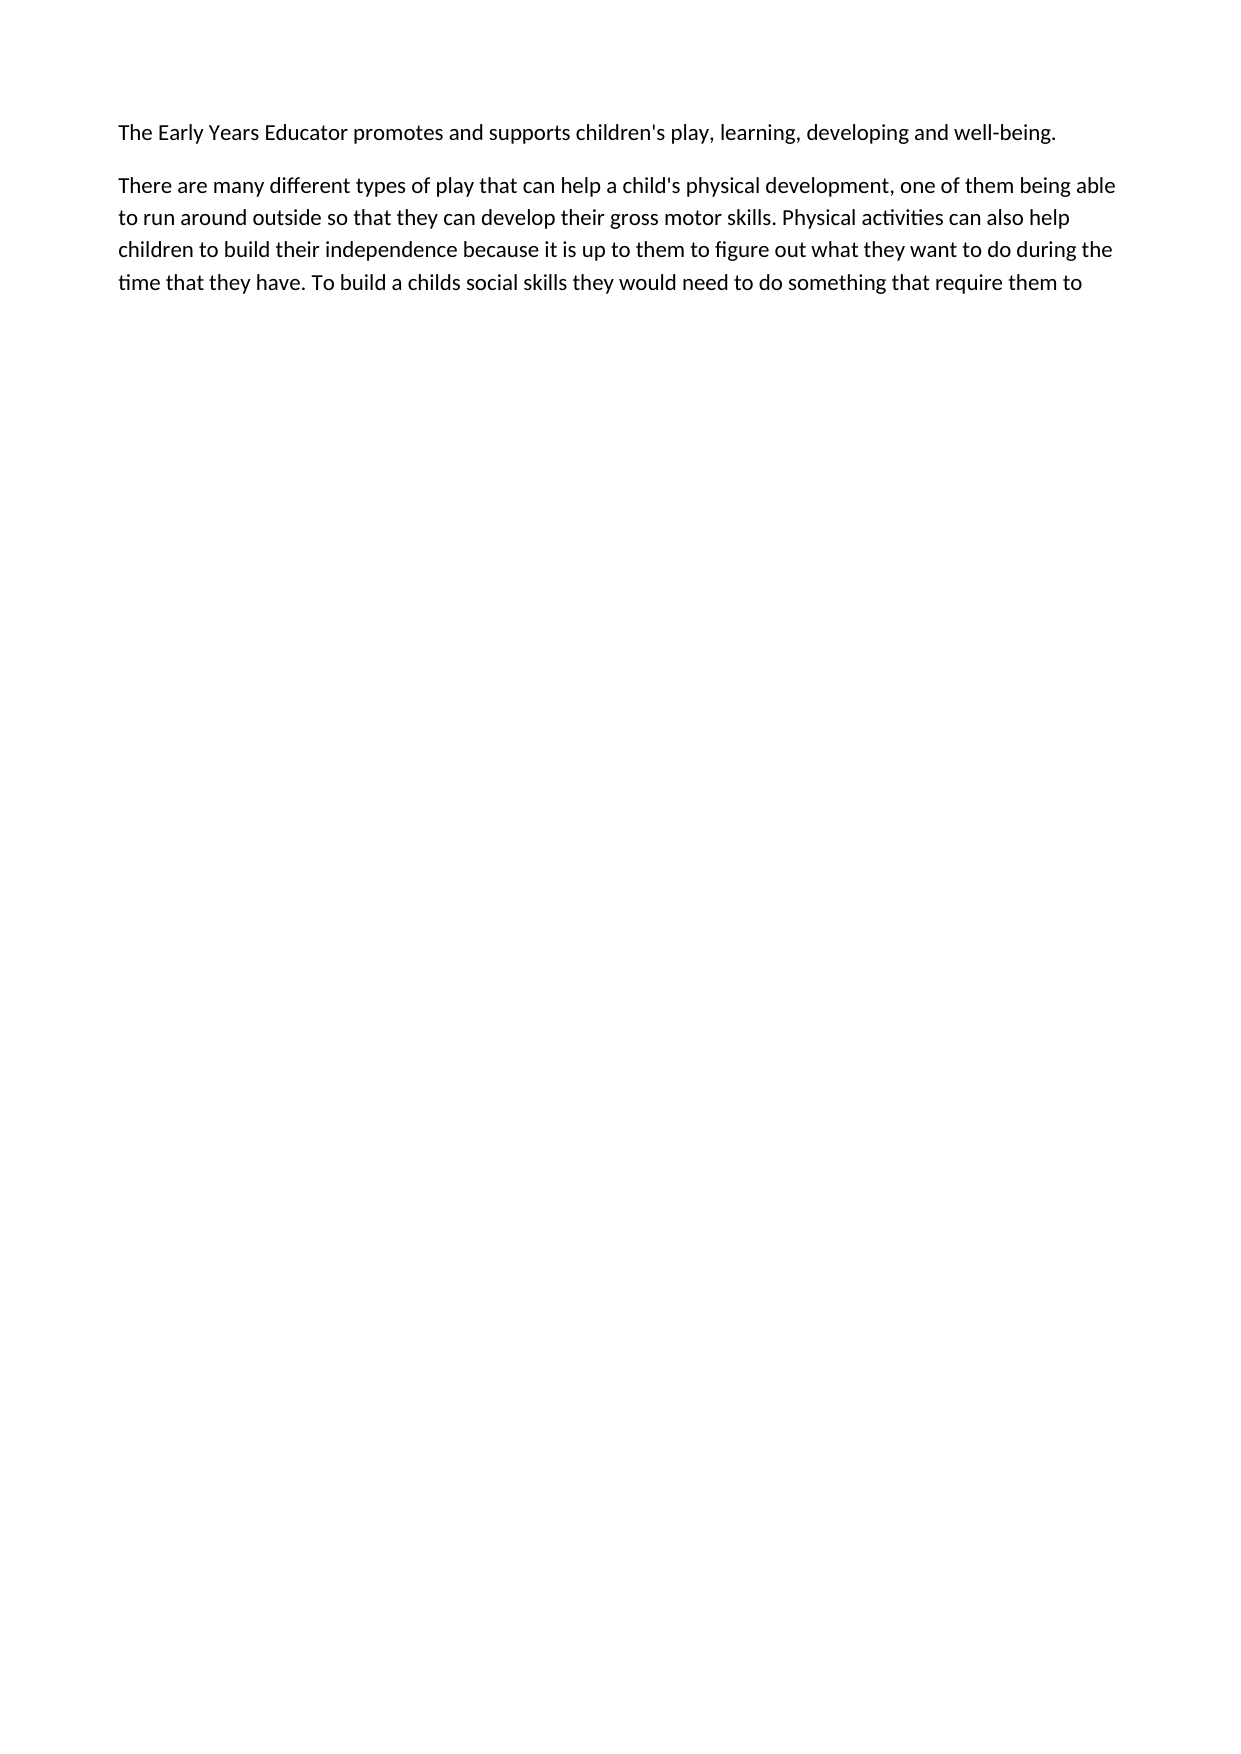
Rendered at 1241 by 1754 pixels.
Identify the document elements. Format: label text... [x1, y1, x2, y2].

text There are many different types of play that can help a child's physical development, one of them being able to run around outside so that they can develop their gross motor skills. Physical activities can also help children to build their independence because it is up to them to figure out what they want to do during the time that they have. To build a childs social skills they would need to do something that require them to [118, 171, 1122, 296]
text The Early Years Educator promotes and supports children's play, learning, developing and well-being. [118, 118, 1122, 146]
